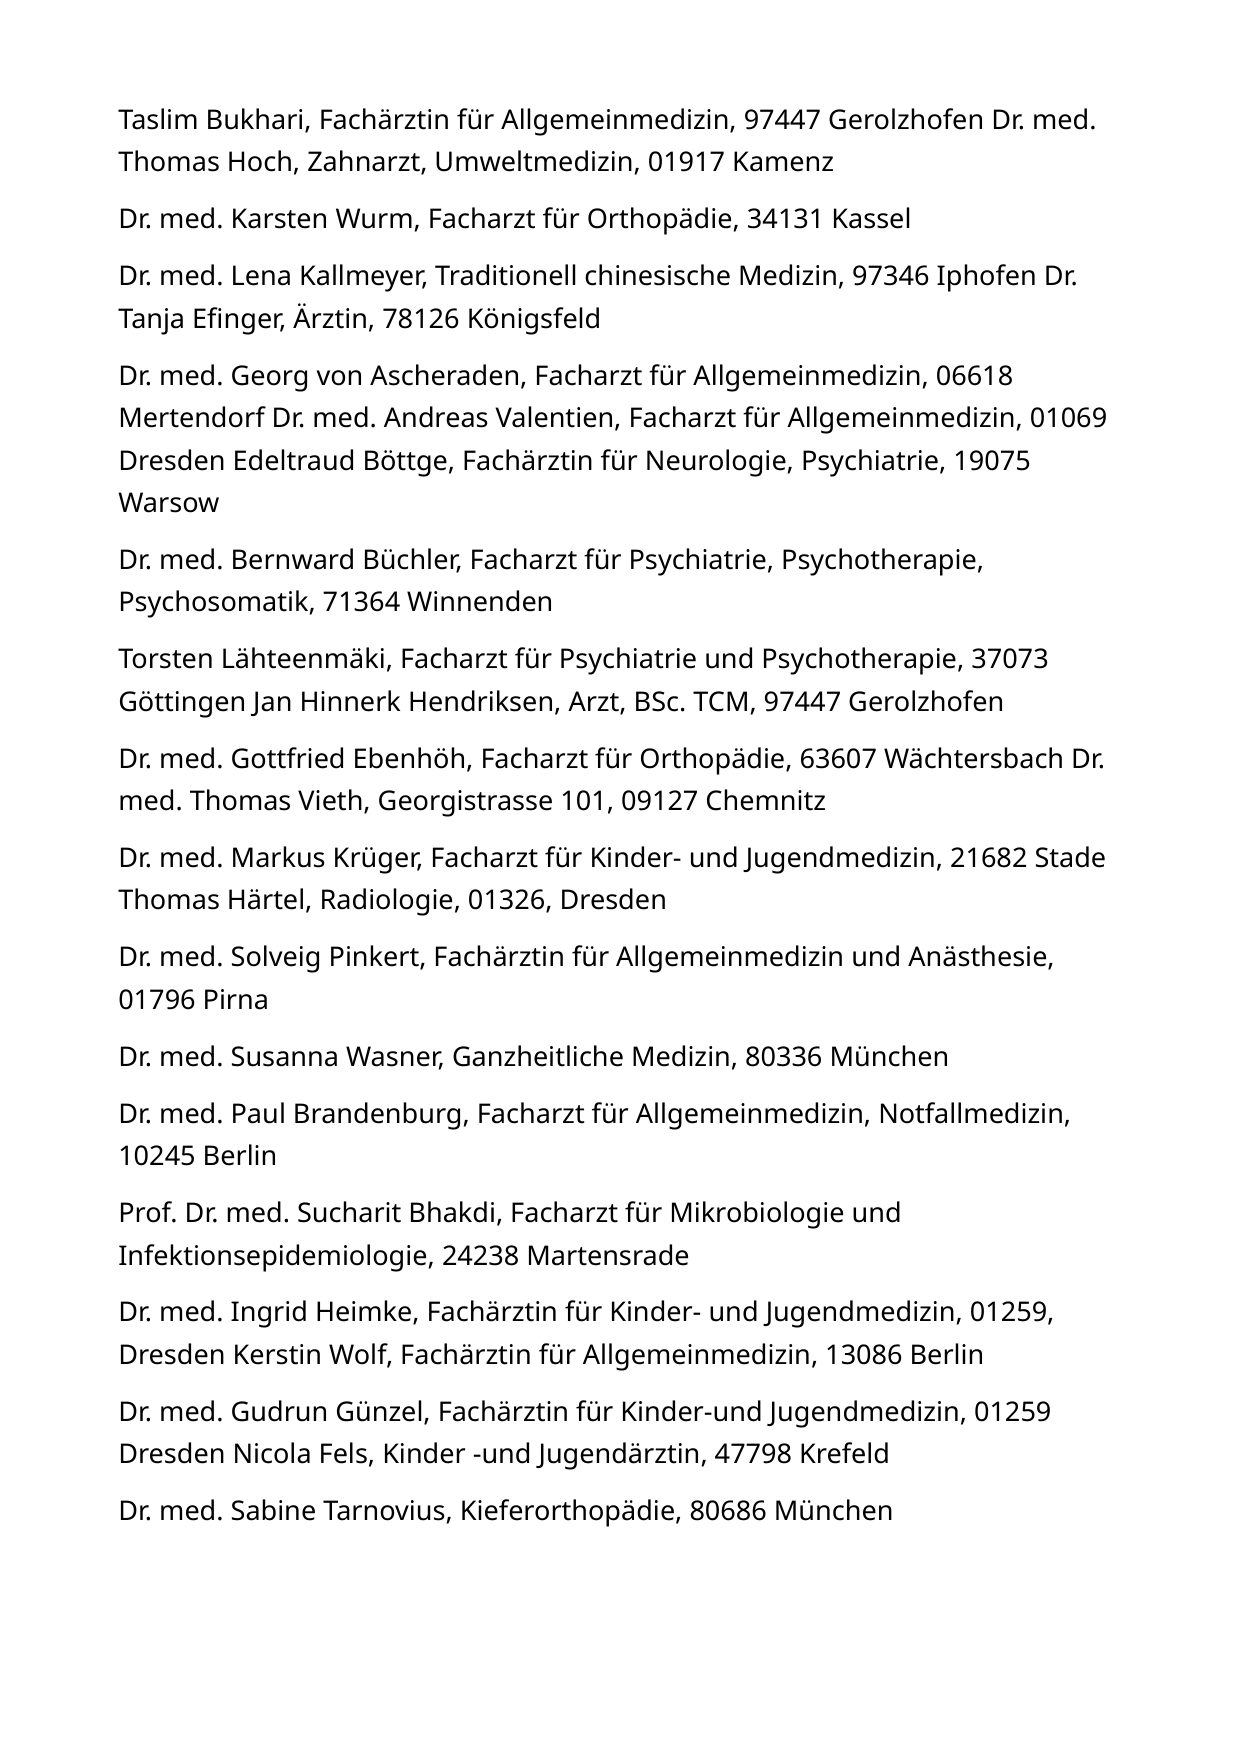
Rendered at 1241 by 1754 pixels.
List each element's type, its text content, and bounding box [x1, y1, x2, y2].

text Dr. med. Susanna Wasner, Ganzheitliche Medizin, 80336 München [118, 1037, 1122, 1074]
text Dr. med. Georg von Ascheraden, Facharzt für Allgemeinmedizin, 06618 Mertendorf Dr. med. Andreas Valentien, Facharzt für Allgemeinmedizin, 01069 Dresden Edeltraud Böttge, Fachärztin für Neurologie, Psychiatrie, 19075 Warsow [118, 356, 1122, 520]
text Dr. med. Gudrun Günzel, Fachärztin für Kinder-und Jugendmedizin, 01259 Dresden Nicola Fels, Kinder -und Jugendärztin, 47798 Krefeld [118, 1392, 1122, 1472]
text Dr. med. Markus Krüger, Facharzt für Kinder- und Jugendmedizin, 21682 Stade Thomas Härtel, Radiologie, 01326, Dresden [118, 838, 1122, 918]
text Dr. med. Karsten Wurm, Facharzt für Orthopädie, 34131 Kassel [118, 200, 1122, 237]
text Dr. med. Solveig Pinkert, Fachärztin für Allgemeinmedizin und Anästhesie, 01796 Pirna [118, 938, 1122, 1017]
text Dr. med. Sabine Tarnovius, Kieferorthopädie, 80686 München [118, 1492, 1122, 1528]
text Prof. Dr. med. Sucharit Bhakdi, Facharzt für Mikrobiologie und Infektionsepidemiologie, 24238 Martensrade [118, 1193, 1122, 1273]
text Dr. med. Bernward Büchler, Facharzt für Psychiatrie, Psychotherapie, Psychosomatik, 71364 Winnenden [118, 540, 1122, 619]
text Dr. med. Ingrid Heimke, Fachärztin für Kinder- und Jugendmedizin, 01259, Dresden Kerstin Wolf, Fachärztin für Allgemeinmedizin, 13086 Berlin [118, 1293, 1122, 1372]
text Dr. med. Paul Brandenburg, Facharzt für Allgemeinmedizin, Notfallmedizin, 10245 Berlin [118, 1094, 1122, 1173]
text Dr. med. Lena Kallmeyer, Traditionell chinesische Medizin, 97346 Iphofen Dr. Tanja Efinger, Ärztin, 78126 Königsfeld [118, 257, 1122, 336]
text Taslim Bukhari, Fachärztin für Allgemeinmedizin, 97447 Gerolzhofen Dr. med. Thomas Hoch, Zahnarzt, Umweltmedizin, 01917 Kamenz [118, 100, 1122, 180]
text Torsten Lähteenmäki, Facharzt für Psychiatrie und Psychotherapie, 37073 Göttingen Jan Hinnerk Hendriksen, Arzt, BSc. TCM, 97447 Gerolzhofen [118, 640, 1122, 719]
text Dr. med. Gottfried Ebenhöh, Facharzt für Orthopädie, 63607 Wächtersbach Dr. med. Thomas Vieth, Georgistrasse 101, 09127 Chemnitz [118, 739, 1122, 818]
